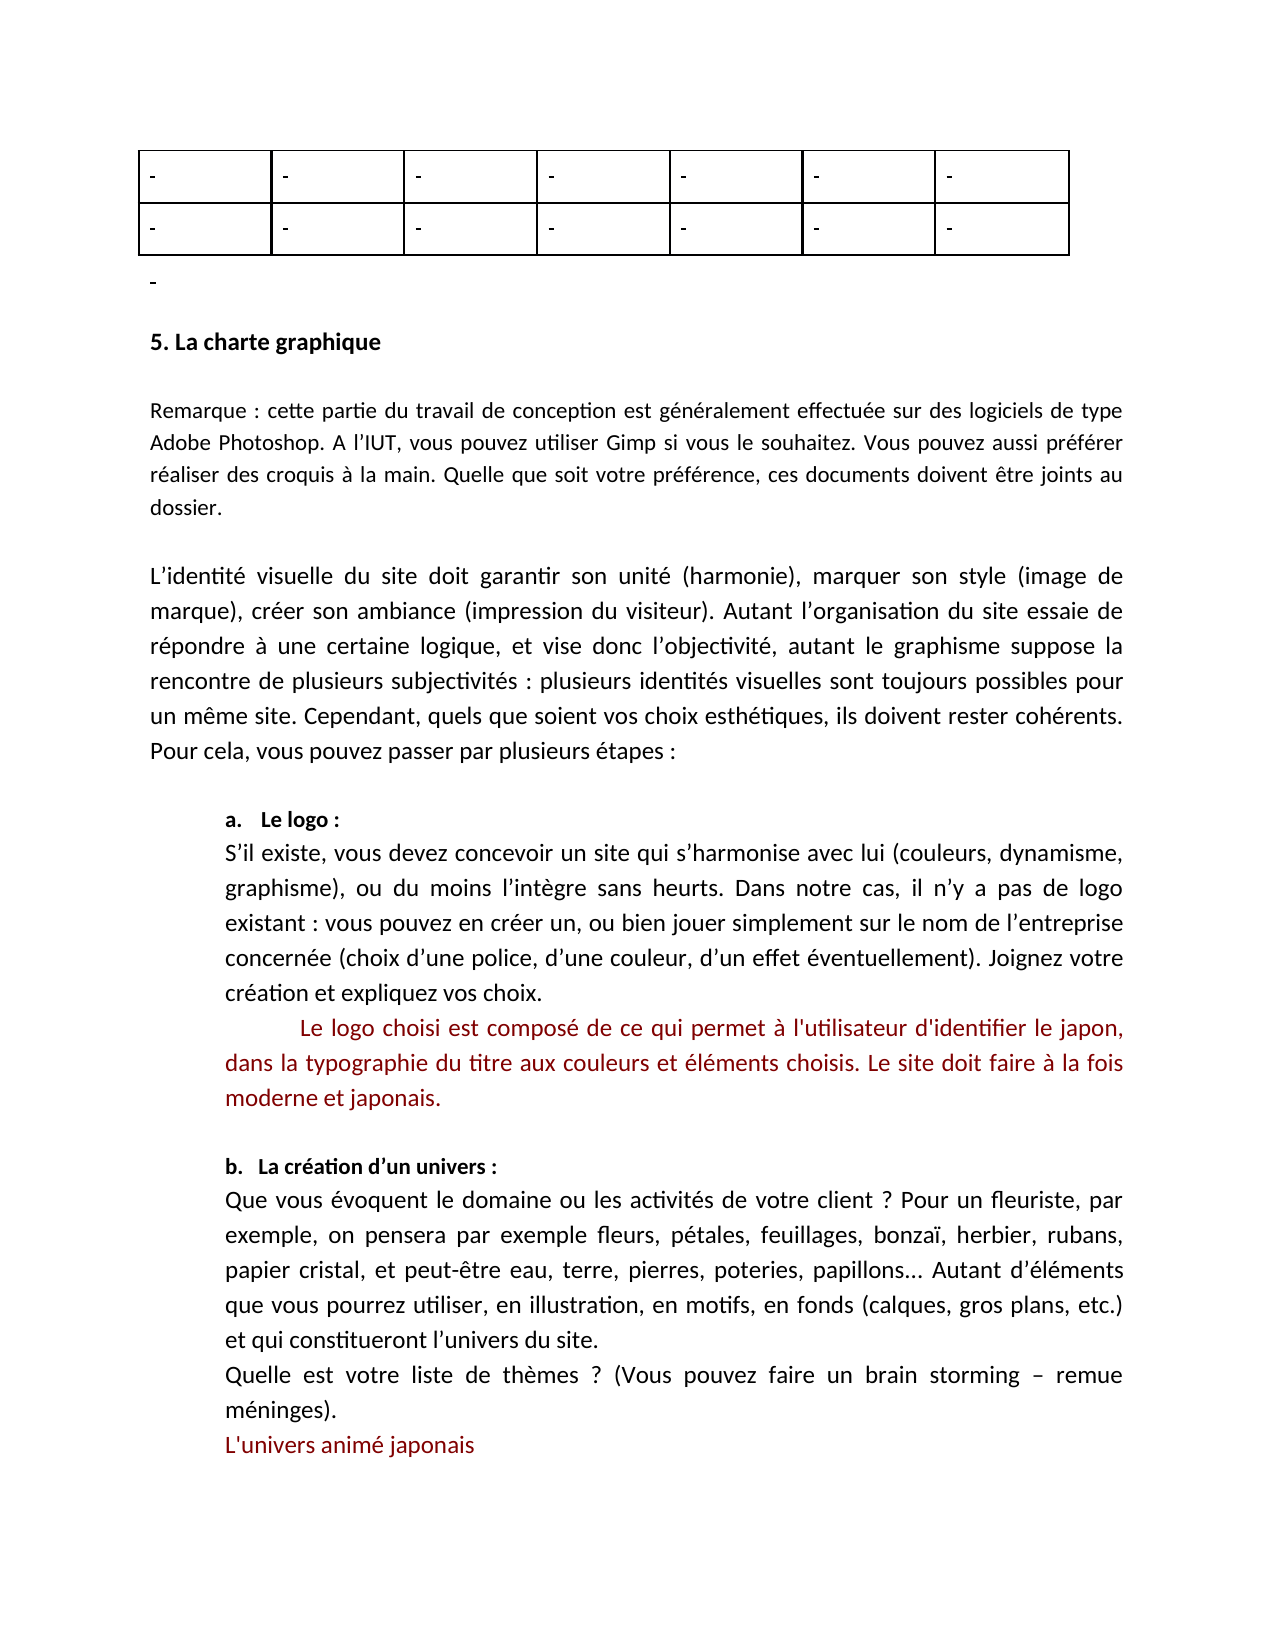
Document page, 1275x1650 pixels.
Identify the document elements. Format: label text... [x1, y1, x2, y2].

table_cell [804, 151, 934, 202]
table_cell [405, 204, 536, 254]
table_cell [405, 151, 536, 202]
table_cell [671, 204, 801, 254]
table_cell [140, 204, 270, 254]
table_cell [140, 151, 270, 202]
text a. Le logo : [225, 805, 1125, 833]
text S’il existe, vous devez concevoir un site qui s’harmonise avec lui (couleurs, dynamisme, graphisme), ou du moins l’intègre sans heurts. Dans notre cas, il n’y a pas de logo existant : vous pouvez en créer un, ou bien jouer simplement sur le nom de l’entreprise concernée (choix d’une police, d’une couleur, d’un effet éventuellement). Joignez votre création et expliquez vos choix. [225, 837, 1125, 1008]
table_cell [273, 151, 403, 202]
text Que vous évoquent le domaine ou les activités de votre client ? Pour un fleuriste, par exemple, on pensera par exemple fleurs, pétales, feuillages, bonzaï, herbier, rubans, papier cristal, et peut-être eau, terre, pierres, poteries, papillons... Autant d’éléments que vous pourrez utiliser, en illustration, en motifs, en fonds (calques, gros plans, etc.) et qui constitueront l’univers du site. [225, 1184, 1125, 1355]
table_cell [671, 151, 801, 202]
table_cell [936, 204, 1068, 254]
text Remarque : cette partie du travail de conception est généralement effectuée sur des logiciels de type Adobe Photoshop. A l’IUT, vous pouvez utiliser Gimp si vous le souhaitez. Vous pouvez aussi préférer réaliser des croquis à la main. Quelle que soit votre préférence, ces documents doivent être joints au dossier. [150, 396, 1125, 521]
table_cell [804, 204, 934, 254]
table_cell [538, 151, 669, 202]
text L'univers animé japonais [225, 1429, 1125, 1460]
text 5. La charte graphique [150, 326, 1125, 357]
text b. La création d’un univers : [225, 1152, 1125, 1180]
text Le logo choisi est composé de ce qui permet à l'utilisateur d'identifier le japon, dans la typographie du titre aux couleurs et éléments choisis. Le site doit faire à la fois moderne et japonais. [225, 1012, 1125, 1113]
table_cell [273, 204, 403, 254]
table_cell [538, 204, 669, 254]
table_cell [936, 151, 1068, 202]
text Quelle est votre liste de thèmes ? (Vous pouvez faire un brain storming – remue méninges). [225, 1359, 1125, 1425]
text L’identité visuelle du site doit garantir son unité (harmonie), marquer son style (image de marque), créer son ambiance (impression du visiteur). Autant l’organisation du site essaie de répondre à une certaine logique, et vise donc l’objectivité, autant le graphisme suppose la rencontre de plusieurs subjectivités : plusieurs identités visuelles sont toujours possibles pour un même site. Cependant, quels que soient vos choix esthétiques, ils doivent rester cohérents. Pour cela, vous pouvez passer par plusieurs étapes : [150, 560, 1125, 766]
